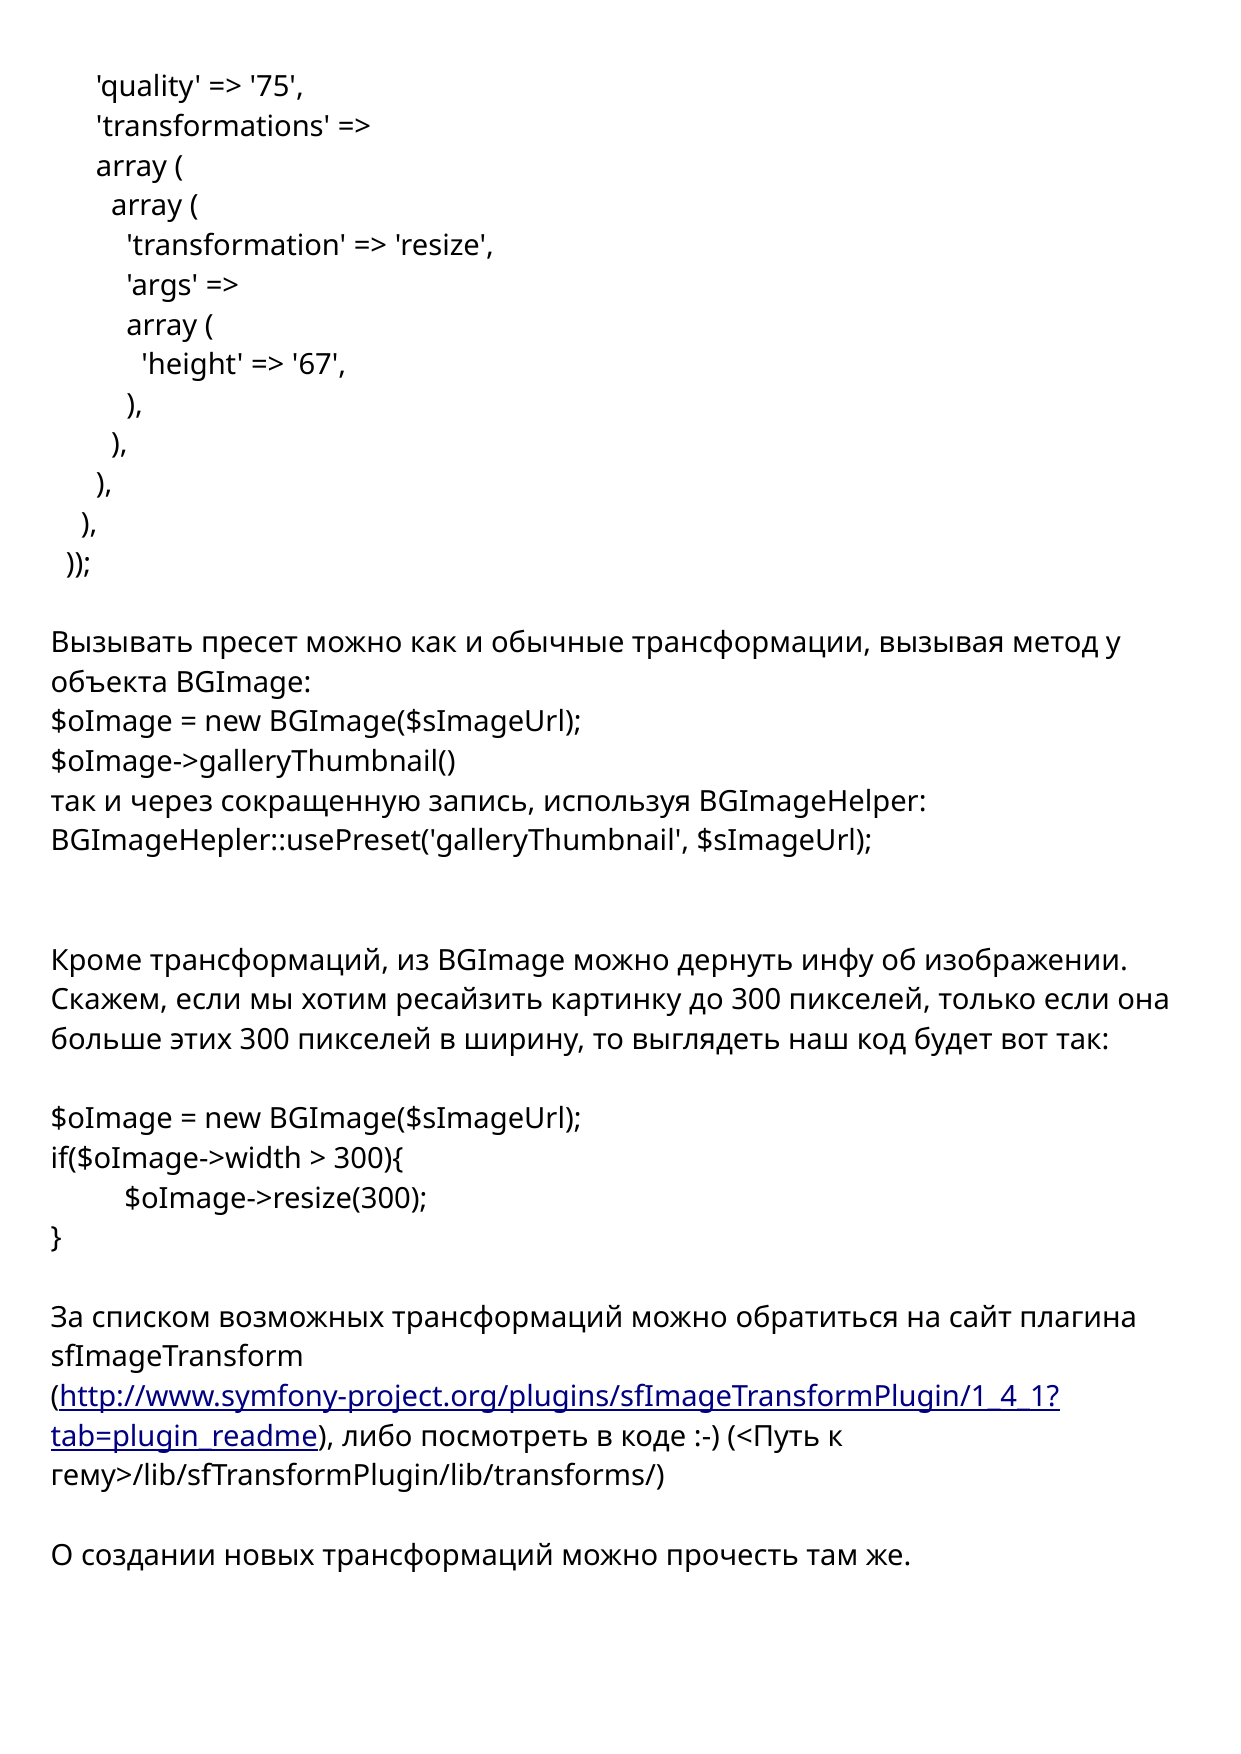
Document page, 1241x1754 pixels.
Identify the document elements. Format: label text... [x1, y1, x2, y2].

text BGImageHepler::usePreset('galleryThumbnail', $sImageUrl); [50, 820, 1201, 859]
text Вызывать пресет можно как и обычные трансформации, вызывая метод у объекта BGImage: [50, 621, 1201, 701]
text 'transformation' => 'resize', [50, 224, 1201, 264]
text Кроме трансформаций, из BGImage можно дернуть инфу об изображении. Скажем, если мы хотим ресайзить картинку до 300 пикселей, только если она больше этих 300 пикселей в ширину, то выглядеть наш код будет вот так: [50, 939, 1201, 1058]
text $oImage = new BGImage($sImageUrl); [50, 1097, 1201, 1137]
text if($oImage->width > 300){ [50, 1137, 1201, 1177]
text $oImage = new BGImage($sImageUrl); [50, 701, 1201, 740]
text array ( [50, 145, 1201, 185]
text 'transformations' => [50, 105, 1201, 145]
text $oImage->resize(300); [50, 1177, 1201, 1217]
text 'args' => [50, 264, 1201, 304]
text 'quality' => '75', [50, 66, 1201, 105]
text ), [50, 502, 1201, 542]
text $oImage->galleryThumbnail() [50, 740, 1201, 780]
text 'height' => '67', [50, 343, 1201, 383]
text array ( [50, 185, 1201, 224]
text ), [50, 462, 1201, 502]
text О создании новых трансформаций можно прочесть там же. [50, 1534, 1201, 1574]
text так и через сокращенную запись, используя BGImageHelper: [50, 780, 1201, 820]
text )); [50, 542, 1201, 582]
text За списком возможных трансформаций можно обратиться на сайт плагина sfImageTransform (http://www.symfony-project.org/plugins/sfImageTransformPlugin/1_4_1?tab=plugin_readme), либо посмотреть в коде :-) (<Путь к гему>/lib/sfTransformPlugin/lib/transforms/) [50, 1296, 1201, 1494]
text ), [50, 423, 1201, 462]
text } [50, 1217, 1201, 1256]
text ), [50, 383, 1201, 423]
text array ( [50, 304, 1201, 343]
